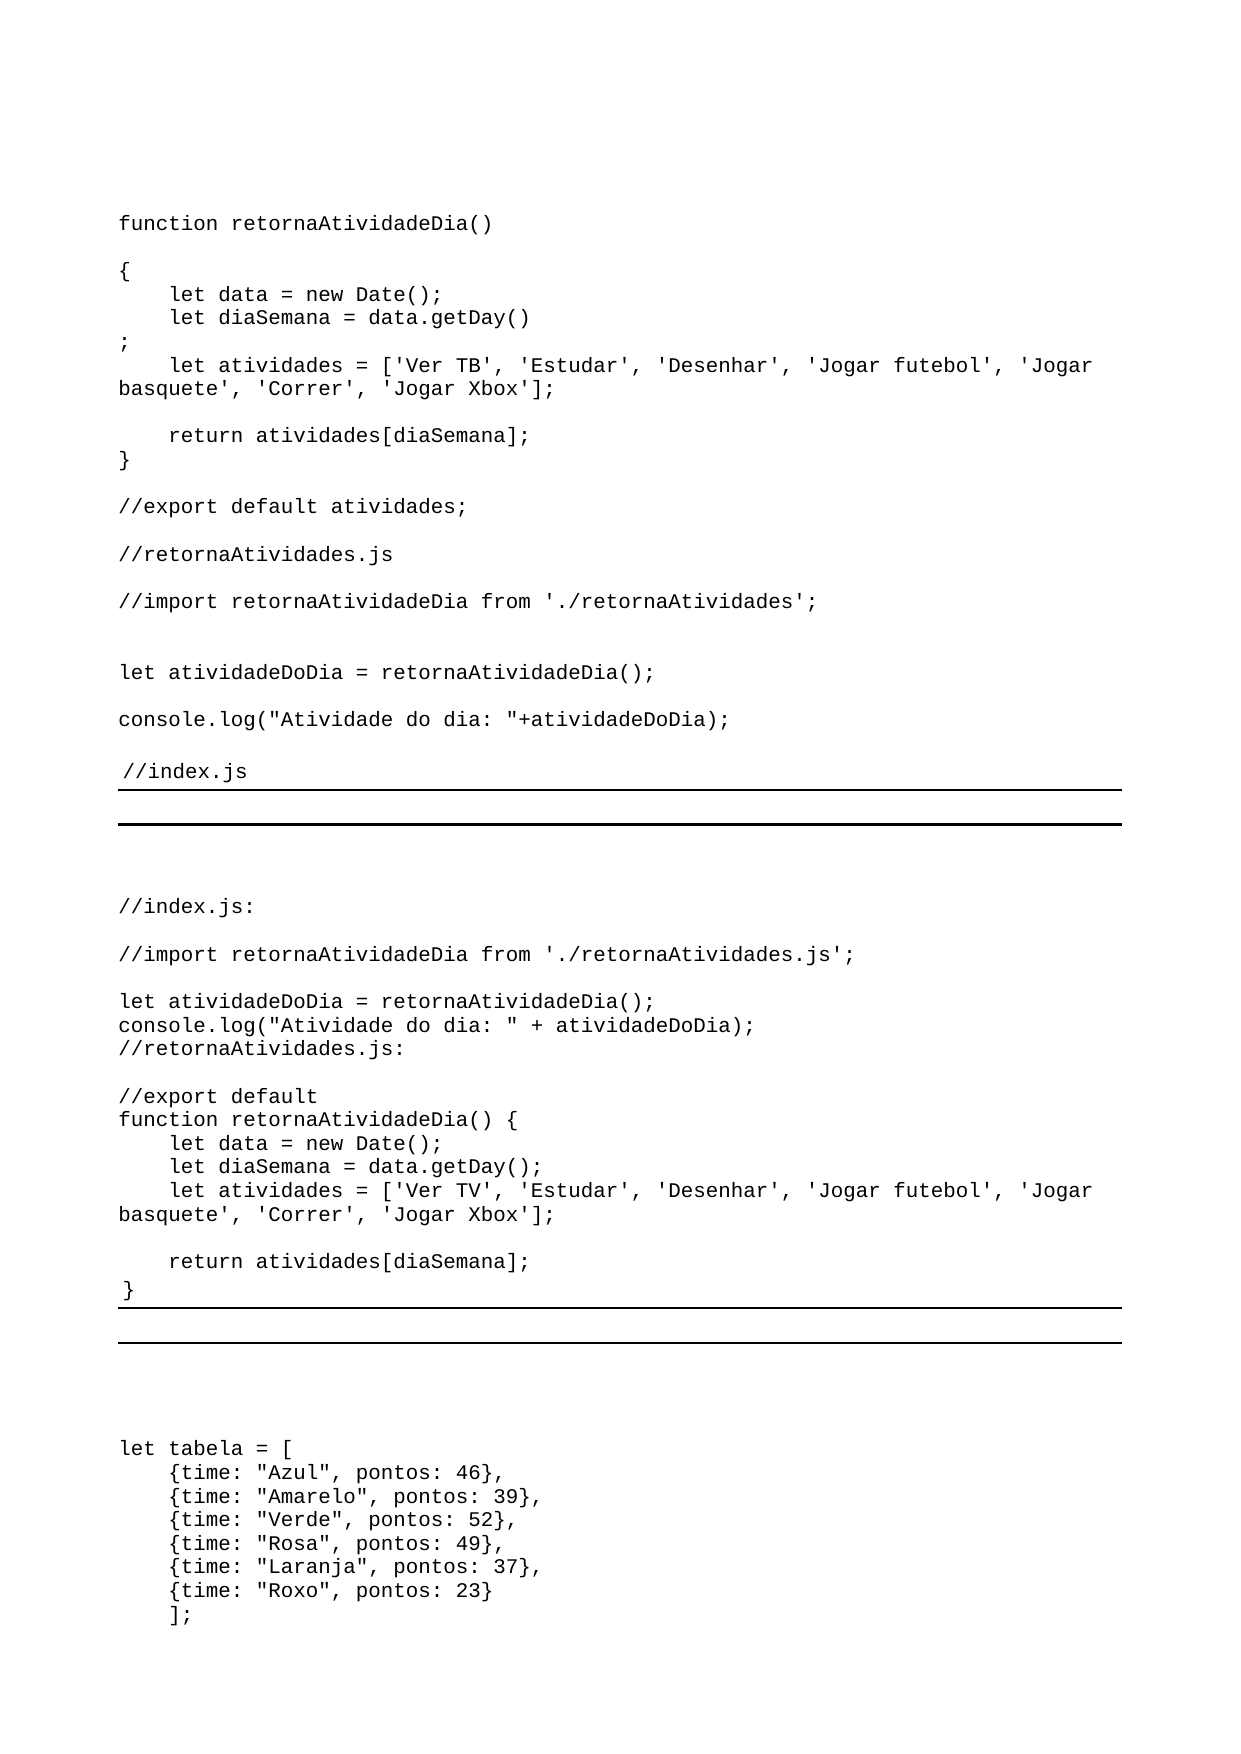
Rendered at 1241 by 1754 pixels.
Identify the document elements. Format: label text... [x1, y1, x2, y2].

text function retornaAtividadeDia() { [118, 1109, 1122, 1133]
text let diaSemana = data.getDay() [118, 307, 1122, 331]
text //retornaAtividades.js [118, 544, 1122, 567]
text let atividades = ['Ver TB', 'Estudar', 'Desenhar', 'Jogar futebol', 'Jogar basquete', 'Correr', 'Jogar Xbox']; [118, 354, 1122, 402]
text //export default [118, 1086, 1122, 1109]
text let atividades = ['Ver TV', 'Estudar', 'Desenhar', 'Jogar futebol', 'Jogar basquete', 'Correr', 'Jogar Xbox']; [118, 1180, 1122, 1227]
text console.log("Atividade do dia: " + atividadeDoDia); [118, 1015, 1122, 1038]
text //export default atividades; [118, 496, 1122, 520]
text //index.js: [118, 896, 1122, 920]
text let tabela = [ [118, 1438, 1122, 1462]
text return atividades[diaSemana]; [118, 1251, 1122, 1275]
text ; [118, 331, 1122, 354]
text {time: "Amarelo", pontos: 39}, [118, 1486, 1122, 1509]
text {time: "Verde", pontos: 52}, [118, 1509, 1122, 1533]
text let diaSemana = data.getDay(); [118, 1157, 1122, 1180]
text } [118, 449, 1122, 473]
text let atividadeDoDia = retornaAtividadeDia(); [118, 662, 1122, 686]
text {time: "Rosa", pontos: 49}, [118, 1533, 1122, 1557]
text let data = new Date(); [118, 284, 1122, 307]
text {time: "Laranja", pontos: 37}, [118, 1557, 1122, 1580]
text let data = new Date(); [118, 1133, 1122, 1157]
text function retornaAtividadeDia() [118, 213, 1122, 236]
text ]; [118, 1604, 1122, 1627]
text console.log("Atividade do dia: "+atividadeDoDia); [118, 709, 1122, 733]
text let atividadeDoDia = retornaAtividadeDia(); [118, 991, 1122, 1015]
text //import retornaAtividadeDia from './retornaAtividades.js'; [118, 944, 1122, 967]
text return atividades[diaSemana]; [118, 426, 1122, 449]
text {time: "Azul", pontos: 46}, [118, 1462, 1122, 1486]
text //retornaAtividades.js: [118, 1038, 1122, 1062]
text } [118, 1275, 1122, 1307]
text //index.js [118, 757, 1122, 789]
text //import retornaAtividadeDia from './retornaAtividades'; [118, 591, 1122, 615]
text { [118, 260, 1122, 284]
text {time: "Roxo", pontos: 23} [118, 1580, 1122, 1604]
